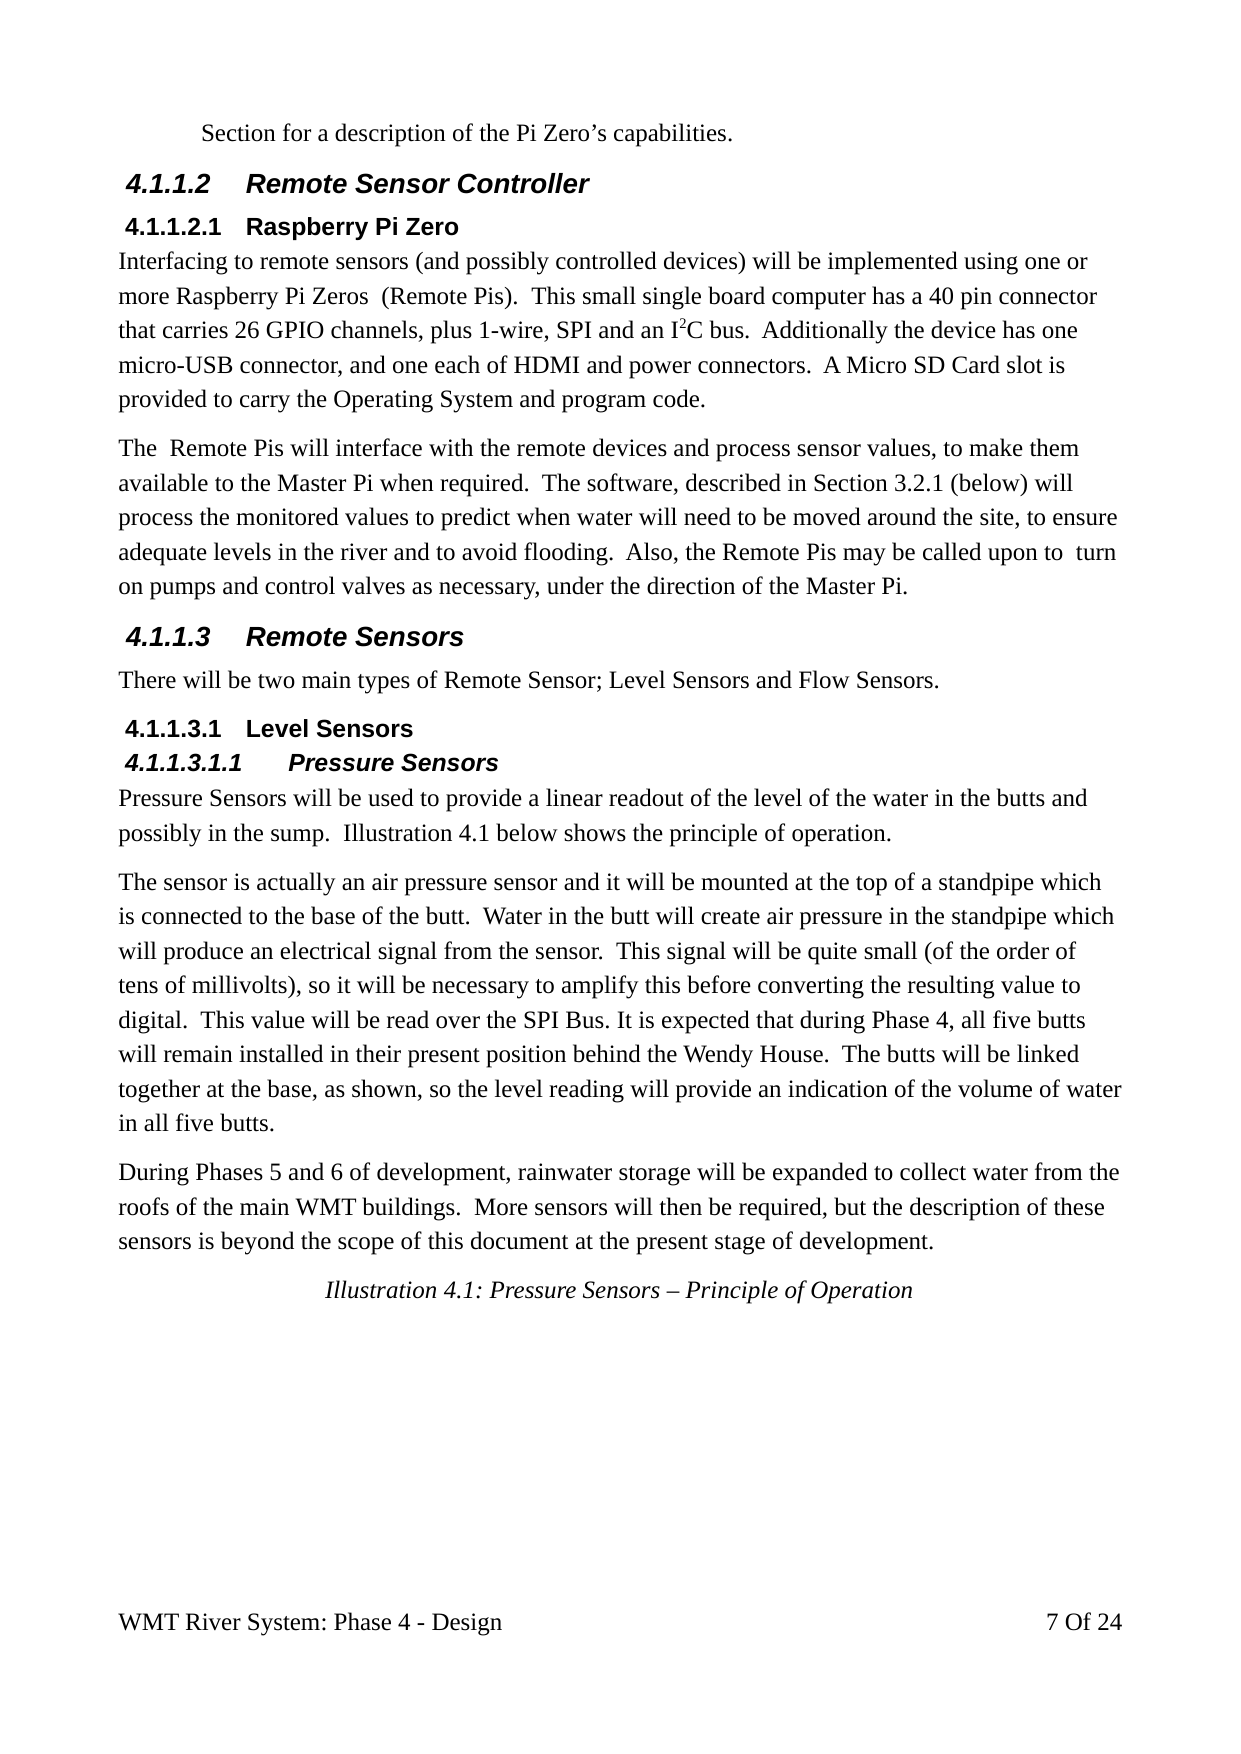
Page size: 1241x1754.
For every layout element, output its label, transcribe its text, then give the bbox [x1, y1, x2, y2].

subtitle Remote Sensors [118, 620, 1122, 652]
subtitle Level Sensors [118, 714, 1122, 742]
text Interfacing to remote sensors (and possibly controlled devices) will be implemented using one or more Raspberry Pi Zeros (Remote Pis). This small single board computer has a 40 pin connector that carries 26 GPIO channels, plus 1-wire, SPI and an I2C bus. Additionally the device has one micro-USB connector, and one each of HDMI and power connectors. A Micro SD Card slot is provided to carry the Operating System and program code. [118, 246, 1122, 413]
text Pressure Sensors will be used to provide a linear readout of the level of the water in the butts and possibly in the sump. Illustration 4.1 below shows the principle of operation. [118, 783, 1122, 847]
subtitle Remote Sensor Controller [118, 167, 1122, 199]
text Illustration 4.1: Pressure Sensors – Principle of Operation [118, 1275, 1122, 1304]
subtitle Raspberry Pi Zero [118, 212, 1122, 240]
text The sensor is actually an air pressure sensor and it will be mounted at the top of a standpipe which is connected to the base of the butt. Water in the butt will create air pressure in the standpipe which will produce an electrical signal from the sensor. This signal will be quite small (of the order of tens of millivolts), so it will be necessary to amplify this before converting the resulting value to digital. This value will be read over the SPI Bus. It is expected that during Phase 4, all five butts will remain installed in their present position behind the Wendy House. The butts will be linked together at the base, as shown, so the level reading will provide an indication of the volume of water in all five butts. [118, 867, 1122, 1137]
subtitle Pressure Sensors [118, 748, 1122, 777]
text Section for a description of the Pi Zero’s capabilities. [118, 118, 1122, 147]
text The Remote Pis will interface with the remote devices and process sensor values, to make them available to the Master Pi when required. The software, described in Section 3.2.1 (below) will process the monitored values to predict when water will need to be moved around the site, to ensure adequate levels in the river and to avoid flooding. Also, the Remote Pis may be called upon to turn on pumps and control valves as necessary, under the direction of the Master Pi. [118, 433, 1122, 600]
text During Phases 5 and 6 of development, rainwater storage will be expanded to collect water from the roofs of the main WMT buildings. More sensors will then be required, but the description of these sensors is beyond the scope of this document at the present stage of development. [118, 1157, 1122, 1255]
